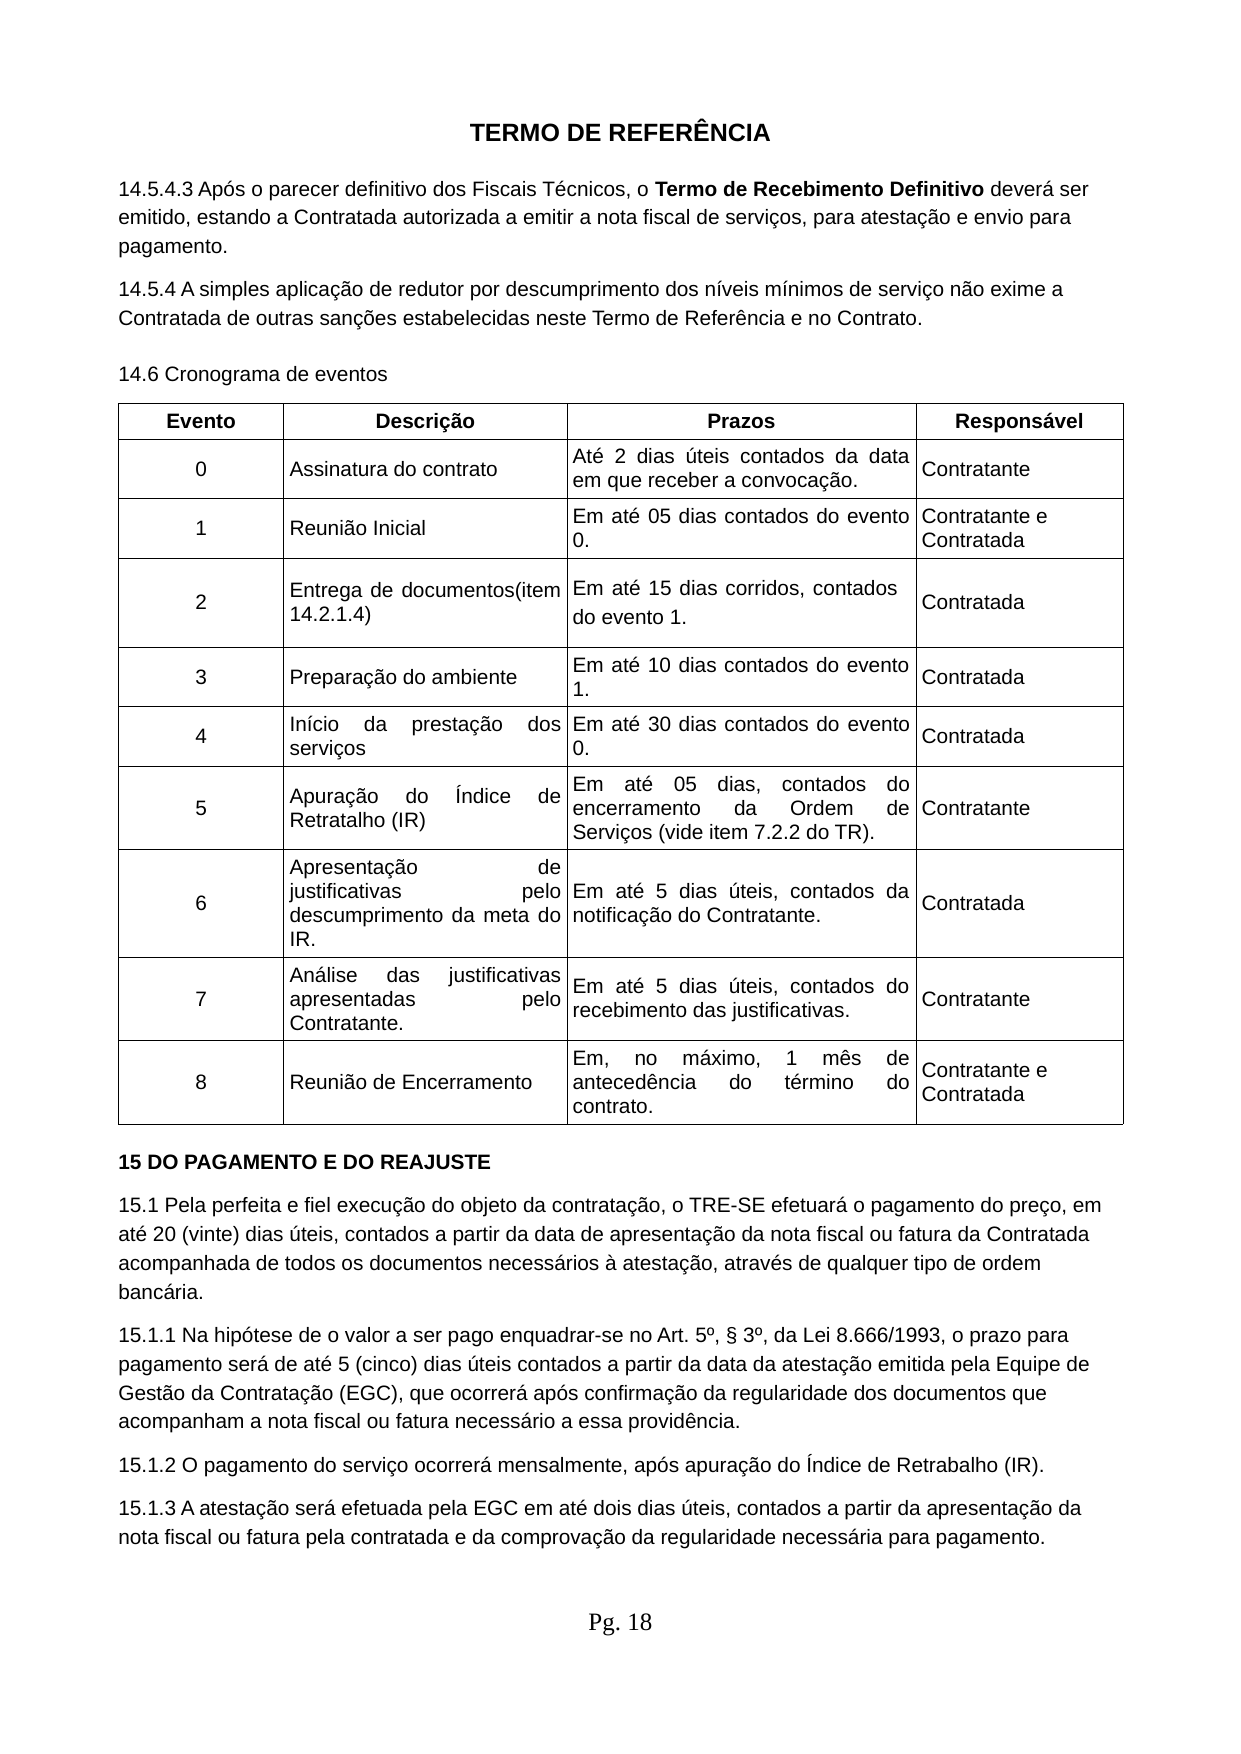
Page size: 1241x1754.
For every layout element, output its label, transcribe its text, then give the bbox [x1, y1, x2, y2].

table_cell Contratante e Contratada [917, 499, 1123, 557]
table_cell Contratada [917, 559, 1123, 647]
table_cell 8 [119, 1041, 283, 1123]
table_cell Contratante [917, 440, 1123, 498]
table_cell Reunião de Encerramento [284, 1041, 567, 1123]
table_cell Em até 5 dias úteis, contados da notificação do Contratante. [568, 850, 916, 957]
text 14.5.4.3 Após o parecer definitivo dos Fiscais Técnicos, o Termo de Recebimento Definitivo deverá ser emitido, estando a Contratada autorizada a emitir a nota fiscal de serviços, para atestação e envio para pagamento. [118, 176, 1122, 258]
table_cell Em até 05 dias, contados do encerramento da Ordem de Serviços (vide item 7.2.2 do TR). [568, 767, 916, 849]
table_header Descrição [284, 404, 567, 438]
table_cell Contratante [917, 767, 1123, 849]
table_cell Apuração do Índice de Retratalho (IR) [284, 767, 567, 849]
table_cell 1 [119, 499, 283, 557]
table_cell Preparação do ambiente [284, 648, 567, 706]
table_cell Em até 05 dias contados do evento 0. [568, 499, 916, 557]
table_cell Assinatura do contrato [284, 440, 567, 498]
text 14.6 Cronograma de eventos [118, 362, 1110, 386]
table_cell Análise das justificativas apresentadas pelo Contratante. [284, 958, 567, 1040]
table_cell Até 2 dias úteis contados da data em que receber a convocação. [568, 440, 916, 498]
table_cell Em até 15 dias corridos, contados do evento 1. [568, 559, 916, 647]
table_cell Em até 5 dias úteis, contados do recebimento das justificativas. [568, 958, 916, 1040]
table_cell Entrega de documentos(item 14.2.1.4) [284, 559, 567, 647]
table_cell Contratada [917, 850, 1123, 957]
table_cell Em até 10 dias contados do evento 1. [568, 648, 916, 706]
text 15.1.2 O pagamento do serviço ocorrerá mensalmente, após apuração do Índice de Retrabalho (IR). [118, 1452, 1122, 1476]
table_cell 4 [119, 707, 283, 766]
table_cell 2 [119, 559, 283, 647]
table_cell Contratante [917, 958, 1123, 1040]
table_cell 3 [119, 648, 283, 706]
table_cell Contratante e Contratada [917, 1041, 1123, 1123]
text 15.1 Pela perfeita e fiel execução do objeto da contratação, o TRE-SE efetuará o pagamento do preço, em até 20 (vinte) dias úteis, contados a partir da data de apresentação da nota fiscal ou fatura da Contratada acompanhada de todos os documentos necessários à atestação, através de qualquer tipo de ordem bancária. [118, 1193, 1122, 1303]
table_cell 5 [119, 767, 283, 849]
table_cell Reunião Inicial [284, 499, 567, 557]
table_cell 7 [119, 958, 283, 1040]
text 14.5.4 A simples aplicação de redutor por descumprimento dos níveis mínimos de serviço não exime a Contratada de outras sanções estabelecidas neste Termo de Referência e no Contrato. [118, 277, 1122, 330]
table_cell Em, no máximo, 1 mês de antecedência do término do contrato. [568, 1041, 916, 1123]
table_header Responsável [917, 404, 1123, 438]
text 15.1.1 Na hipótese de o valor a ser pago enquadrar-se no Art. 5º, § 3º, da Lei 8.666/1993, o prazo para pagamento será de até 5 (cinco) dias úteis contados a partir da data da atestação emitida pela Equipe de Gestão da Contratação (EGC), que ocorrerá após confirmação da regularidade dos documentos que acompanham a nota fiscal ou fatura necessário a essa providência. [118, 1323, 1122, 1433]
table_cell Apresentação de justificativas pelo descumprimento da meta do IR. [284, 850, 567, 957]
text 15.1.3 A atestação será efetuada pela EGC em até dois dias úteis, contados a partir da apresentação da nota fiscal ou fatura pela contratada e da comprovação da regularidade necessária para pagamento. [118, 1496, 1122, 1548]
table_cell Em até 30 dias contados do evento 0. [568, 707, 916, 766]
text 15 DO PAGAMENTO E DO REAJUSTE [118, 1150, 1122, 1174]
table_header Prazos [568, 404, 916, 438]
table_header Evento [119, 404, 283, 438]
table_cell 6 [119, 850, 283, 957]
table_cell Contratada [917, 648, 1123, 706]
table_cell Início da prestação dos serviços [284, 707, 567, 766]
table_cell Contratada [917, 707, 1123, 766]
table_cell 0 [119, 440, 283, 498]
